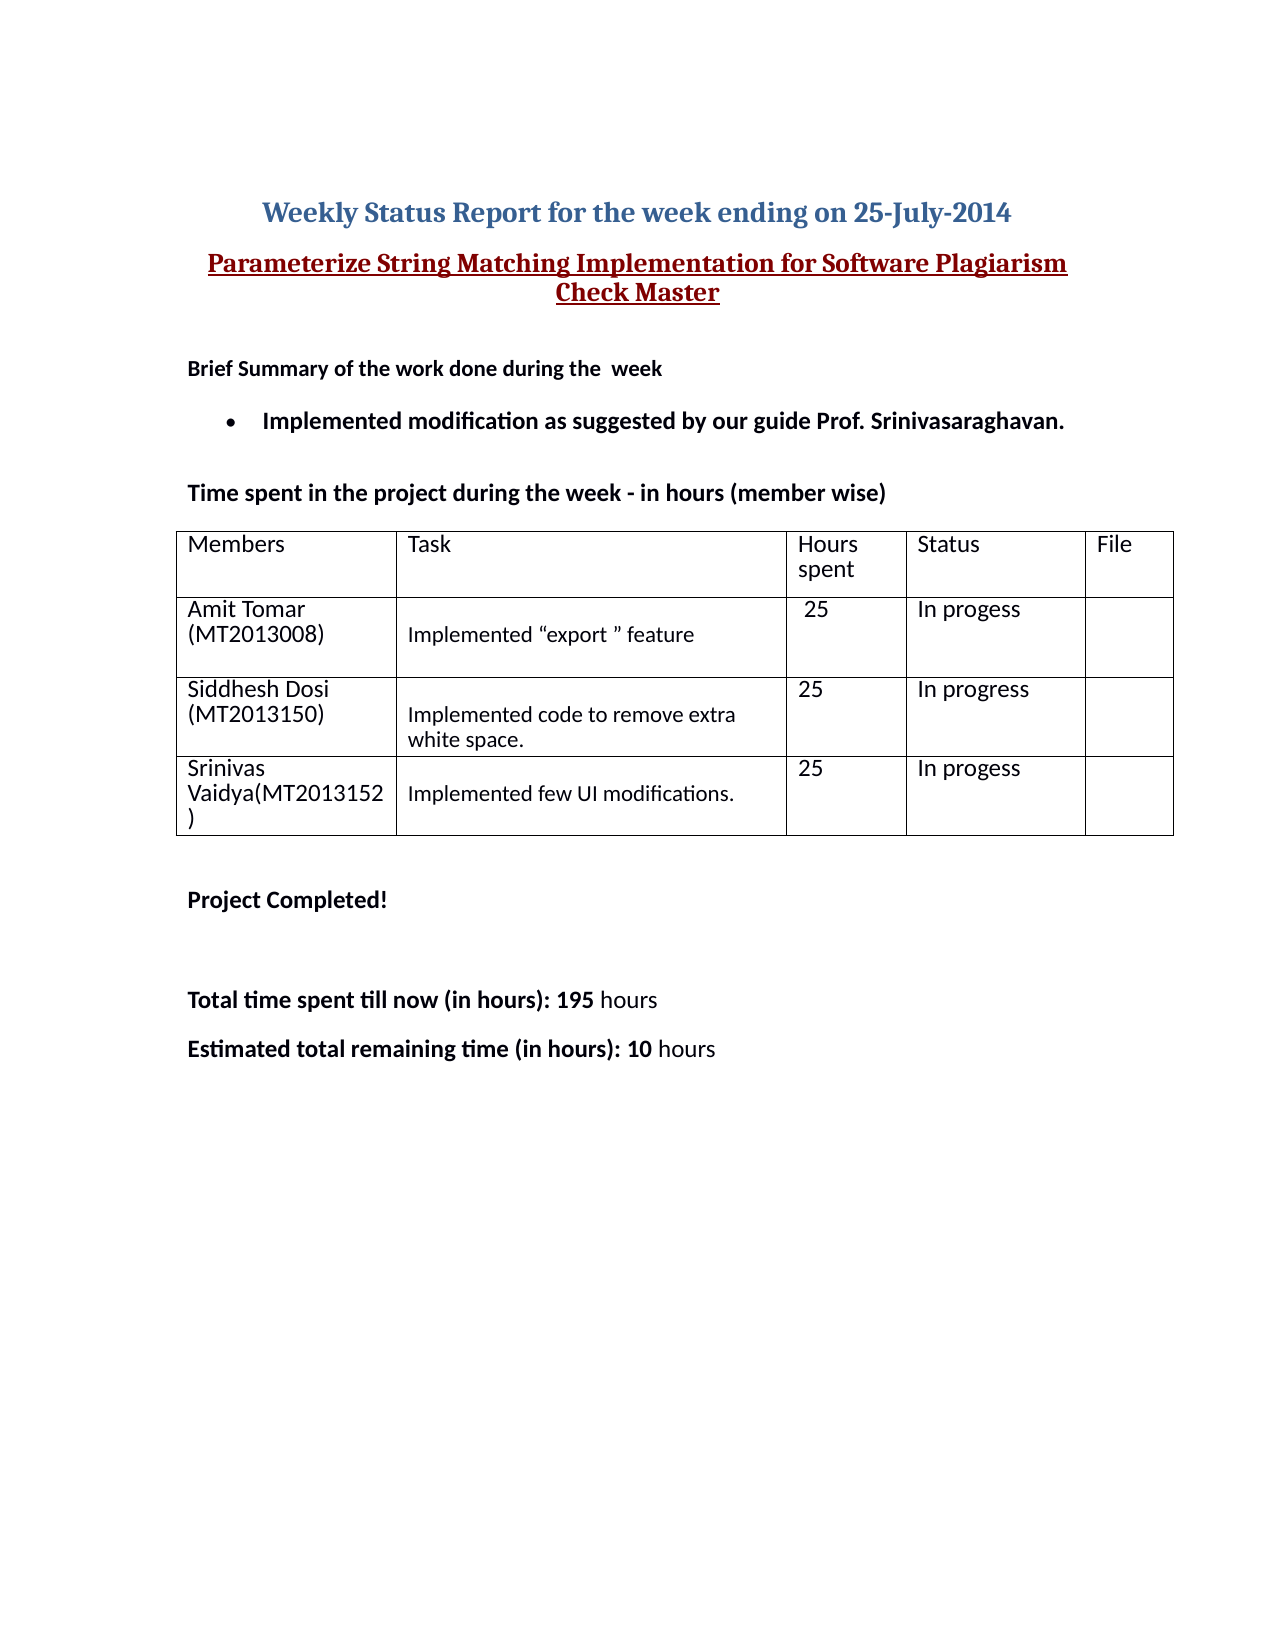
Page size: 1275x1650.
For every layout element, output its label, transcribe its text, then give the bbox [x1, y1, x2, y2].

table_cell In progress [907, 678, 1085, 756]
table_cell Implemented “export ” feature [397, 598, 786, 677]
text Weekly Status Report for the week ending on 25-July-2014 [187, 200, 1087, 229]
table_cell 25 [787, 757, 906, 835]
table_cell In progess [907, 598, 1085, 677]
table_cell [1086, 598, 1173, 677]
text Project Completed! [187, 886, 1087, 915]
table_cell 25 [787, 678, 906, 756]
text Estimated total remaining time (in hours): 10 hours [187, 1035, 1087, 1063]
text Time spent in the project during the week - in hours (member wise) [187, 481, 1087, 506]
table_cell [1086, 757, 1173, 835]
table_cell Amit Tomar (MT2013008) [177, 598, 396, 677]
text Total time spent till now (in hours): 195 hours [187, 985, 1087, 1014]
table_cell [1086, 678, 1173, 756]
table_cell In progess [907, 757, 1085, 835]
text Parameterize String Matching Implementation for Software Plagiarism Check Master [187, 249, 1087, 307]
table_cell 25 [787, 598, 906, 677]
table_header Hours spent [787, 532, 906, 597]
table_header Status [907, 532, 1085, 597]
table_cell Implemented few UI modifications. [397, 757, 786, 835]
table_cell Siddhesh Dosi (MT2013150) [177, 678, 396, 756]
table_cell Implemented code to remove extra white space. [397, 678, 786, 756]
table_header Members [177, 532, 396, 597]
text Brief Summary of the work done during the week [187, 357, 1087, 382]
table_cell Srinivas Vaidya(MT2013152) [177, 757, 396, 835]
table_header File [1086, 532, 1173, 597]
list Implemented modification as suggested by our guide Prof. Srinivasaraghavan. [225, 407, 1087, 435]
table_header Task [397, 532, 786, 597]
